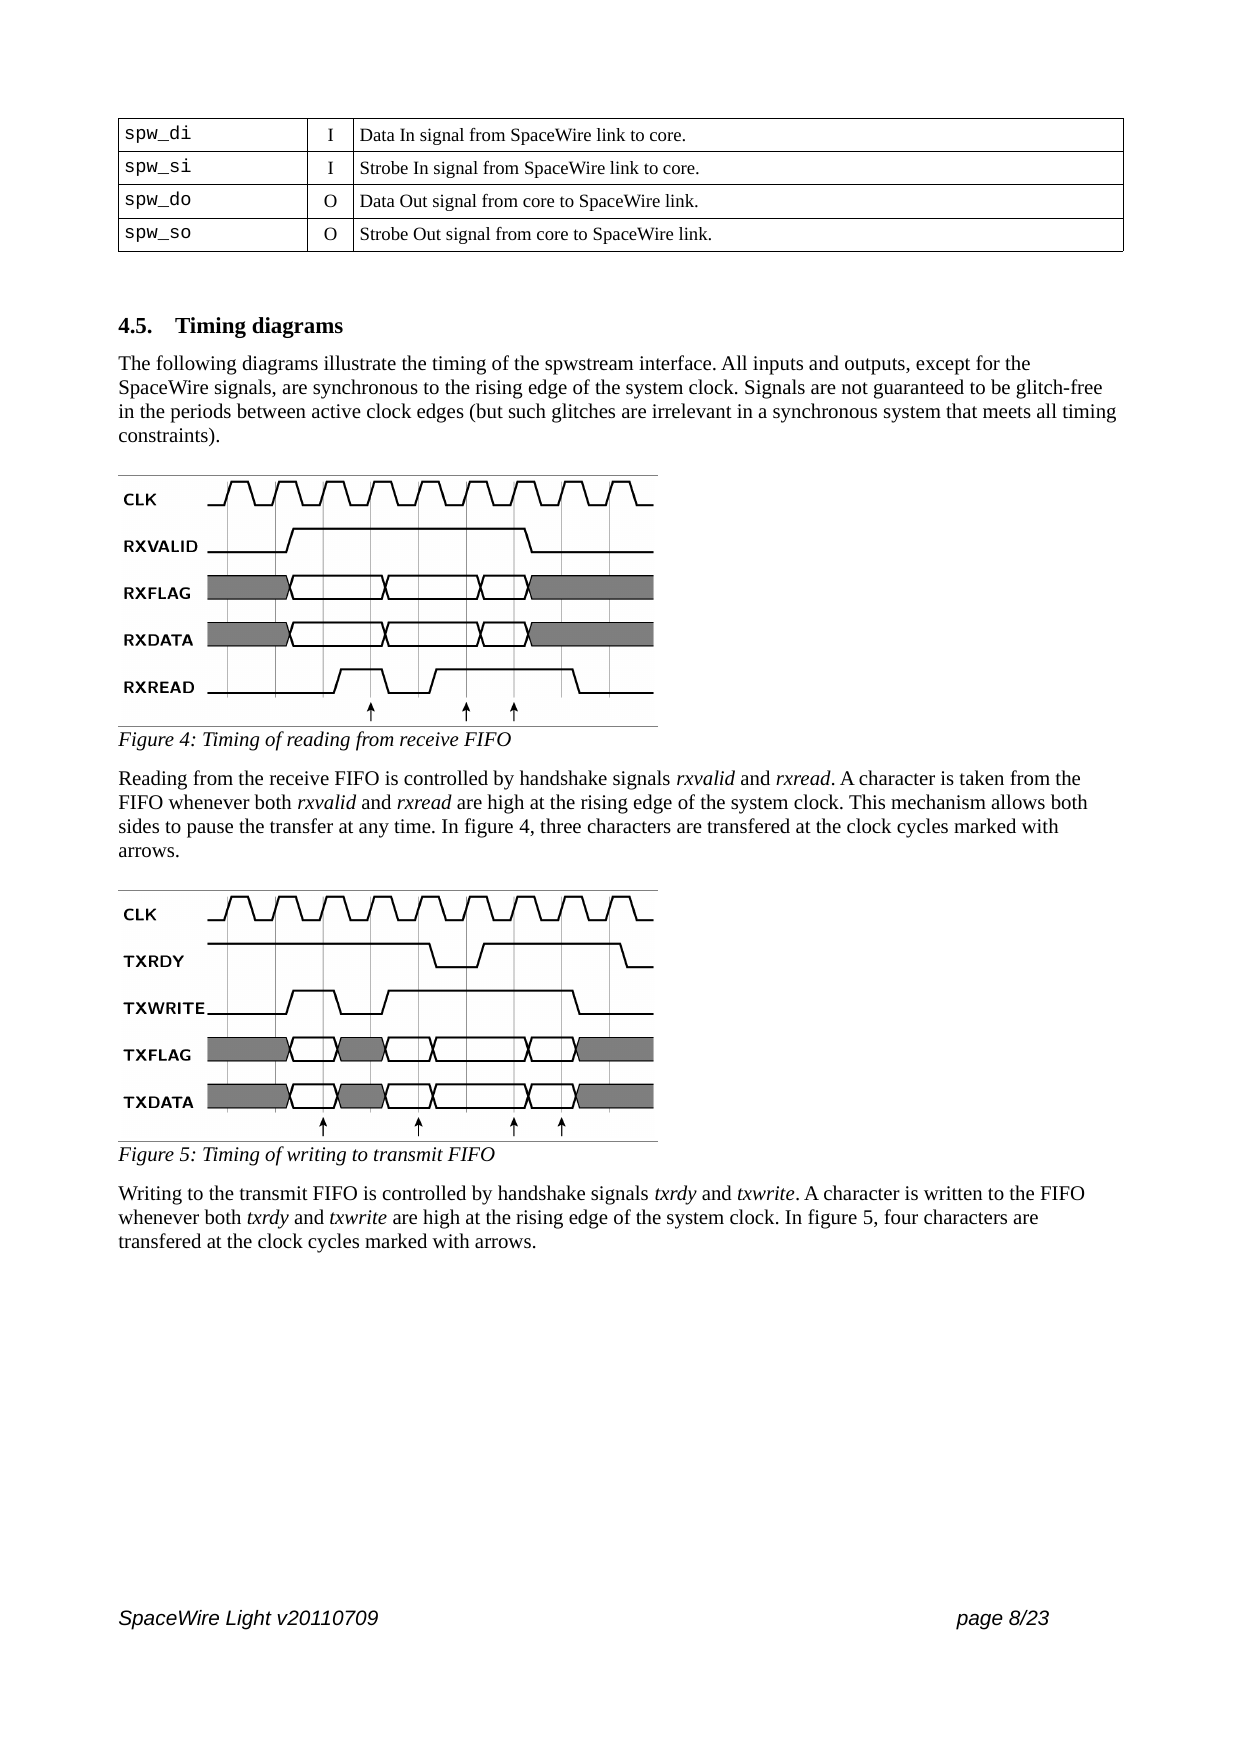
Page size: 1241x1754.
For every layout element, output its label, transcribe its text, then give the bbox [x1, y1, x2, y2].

table_cell Strobe Out signal from core to SpaceWire link. [354, 219, 1123, 251]
text Figure 5: Timing of writing to transmit FIFO [118, 1142, 658, 1166]
table_cell I [308, 119, 353, 151]
table_cell Data In signal from SpaceWire link to core. [354, 119, 1123, 151]
text [118, 476, 658, 726]
table_cell spw_do [119, 185, 307, 217]
picture [121, 893, 655, 1138]
table_cell O [308, 219, 353, 251]
table_cell O [308, 185, 353, 217]
text [118, 891, 658, 1141]
table_cell spw_di [119, 119, 307, 151]
picture [121, 478, 655, 723]
table_cell I [308, 152, 353, 184]
table_cell Strobe In signal from SpaceWire link to core. [354, 152, 1123, 184]
text Figure 4: Timing of reading from receive FIFO [118, 727, 658, 751]
table_cell spw_si [119, 152, 307, 184]
table_cell spw_so [119, 219, 307, 251]
text The following diagrams illustrate the timing of the spwstream interface. All inputs and outputs, except for the SpaceWire signals, are synchronous to the rising edge of the system clock. Signals are not guaranteed to be glitch-free in the periods between active clock edges (but such glitches are irrelevant in a synchronous system that meets all timing constraints). [118, 351, 1122, 447]
table_cell Data Out signal from core to SpaceWire link. [354, 185, 1123, 217]
text Writing to the transmit FIFO is controlled by handshake signals txrdy and txwrite. A character is written to the FIFO whenever both txrdy and txwrite are high at the rising edge of the system clock. In figure 5, four characters are transfered at the clock cycles marked with arrows. [118, 875, 1122, 1253]
text Reading from the receive FIFO is controlled by handshake signals rxvalid and rxread. A character is taken from the FIFO whenever both rxvalid and rxread are high at the rising edge of the system clock. This mechanism allows both sides to pause the transfer at any time. In figure 4, three characters are transfered at the clock cycles marked with arrows. [118, 460, 1122, 862]
subtitle Timing diagrams [118, 312, 1122, 339]
